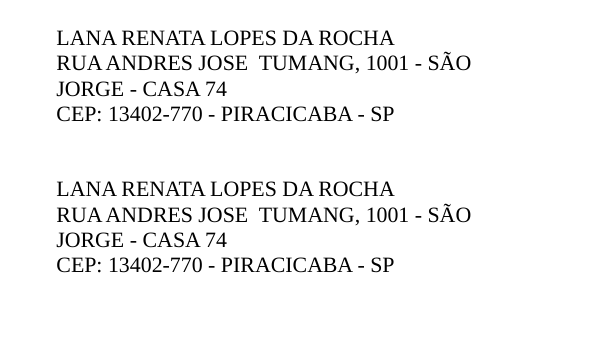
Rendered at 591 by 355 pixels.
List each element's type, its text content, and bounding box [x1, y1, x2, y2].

text LANA RENATA LOPES DA ROCHA [56, 176, 487, 202]
text RUA ANDRES JOSE TUMANG, 1001 - SÃO JORGE - CASA 74 [56, 202, 528, 252]
text CEP: 13402-770 - PIRACICABA - SP [56, 101, 469, 126]
text RUA ANDRES JOSE TUMANG, 1001 - SÃO JORGE - CASA 74 [56, 50, 528, 101]
text LANA RENATA LOPES DA ROCHA [56, 25, 528, 50]
text CEP: 13402-770 - PIRACICABA - SP [56, 252, 469, 277]
